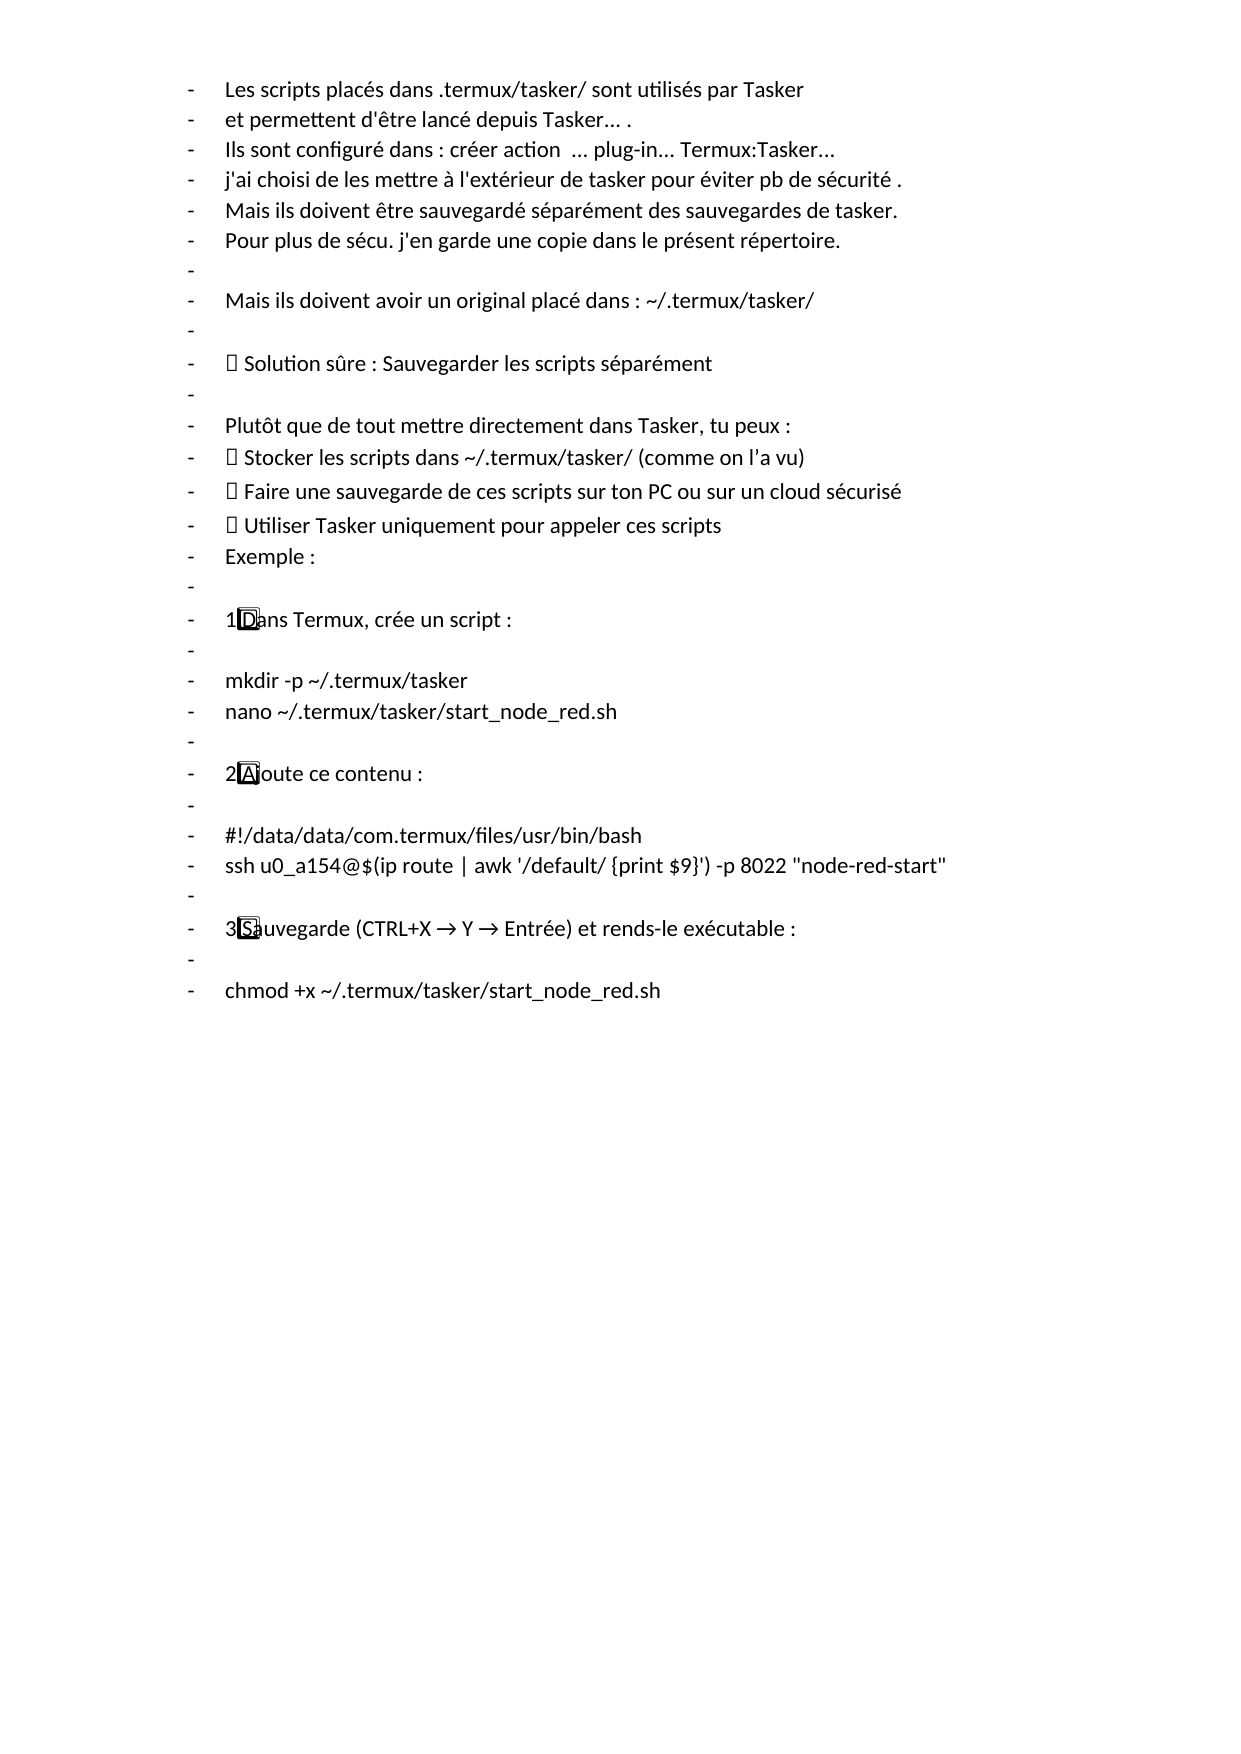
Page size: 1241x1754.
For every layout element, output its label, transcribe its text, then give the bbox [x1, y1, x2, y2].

list Ils sont configuré dans : créer action ... plug-in... Termux:Tasker... [187, 135, 1165, 163]
list et permettent d'être lancé depuis Tasker... . [187, 105, 1165, 133]
list Exemple : [187, 542, 1165, 570]
list chmod +x ~/.termux/tasker/start_node_red.sh [187, 976, 1165, 1004]
list ✅ Faire une sauvegarde de ces scripts sur ton PC ou sur un cloud sécurisé [187, 475, 1165, 506]
list ssh u0_a154@$(ip route | awk '/default/ {print $9}') -p 8022 "node-red-start" [187, 851, 1165, 879]
list 📌 Solution sûre : Sauvegarder les scripts séparément [187, 347, 1165, 378]
list 1️⃣ Dans Termux, crée un script : [187, 603, 1165, 634]
list Mais ils doivent être sauvegardé séparément des sauvegardes de tasker. [187, 196, 1165, 224]
list #!/data/data/com.termux/files/usr/bin/bash [187, 821, 1165, 849]
list Plutôt que de tout mettre directement dans Tasker, tu peux : [187, 411, 1165, 439]
list nano ~/.termux/tasker/start_node_red.sh [187, 697, 1165, 725]
list 2️⃣ Ajoute ce contenu : [187, 757, 1165, 788]
list ✅ Stocker les scripts dans ~/.termux/tasker/ (comme on l’a vu) [187, 441, 1165, 472]
list ✅ Utiliser Tasker uniquement pour appeler ces scripts [187, 508, 1165, 540]
list 3️⃣ Sauvegarde (CTRL+X → Y → Entrée) et rends-le exécutable : [187, 912, 1165, 943]
list Mais ils doivent avoir un original placé dans : ~/.termux/tasker/ [187, 286, 1165, 314]
list mkdir -p ~/.termux/tasker [187, 667, 1165, 695]
list Les scripts placés dans .termux/tasker/ sont utilisés par Tasker [187, 75, 1165, 103]
list j'ai choisi de les mettre à l'extérieur de tasker pour éviter pb de sécurité . [187, 166, 1165, 194]
list Pour plus de sécu. j'en garde une copie dans le présent répertoire. [187, 226, 1165, 254]
